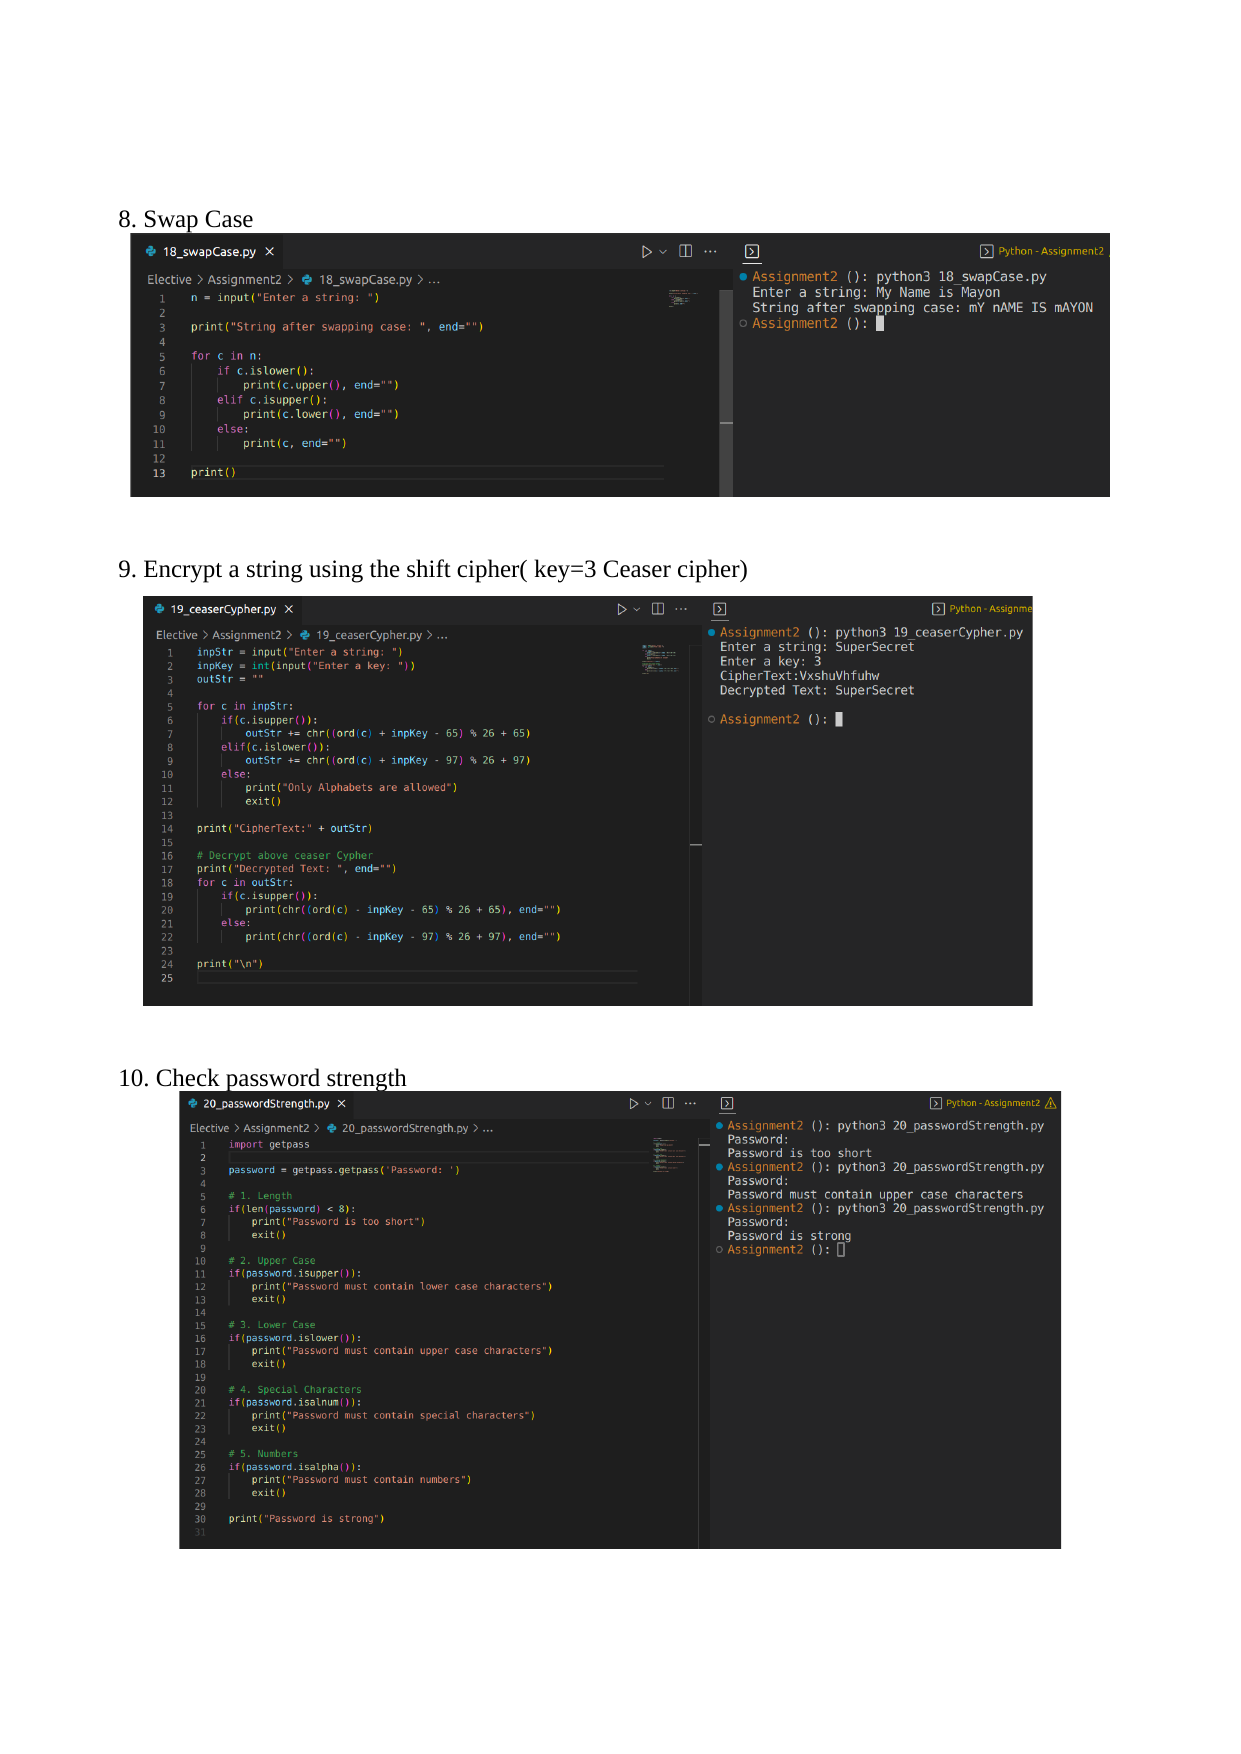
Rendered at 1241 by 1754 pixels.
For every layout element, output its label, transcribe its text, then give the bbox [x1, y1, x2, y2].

text 9. Encrypt a string using the shift cipher( key=3 Ceaser cipher) [118, 554, 1122, 582]
picture [179, 1091, 1062, 1549]
text 8. Swap Case [118, 204, 1122, 233]
picture [130, 233, 1110, 497]
picture [143, 596, 1033, 1006]
text 10. Check password strength [118, 1063, 1122, 1092]
